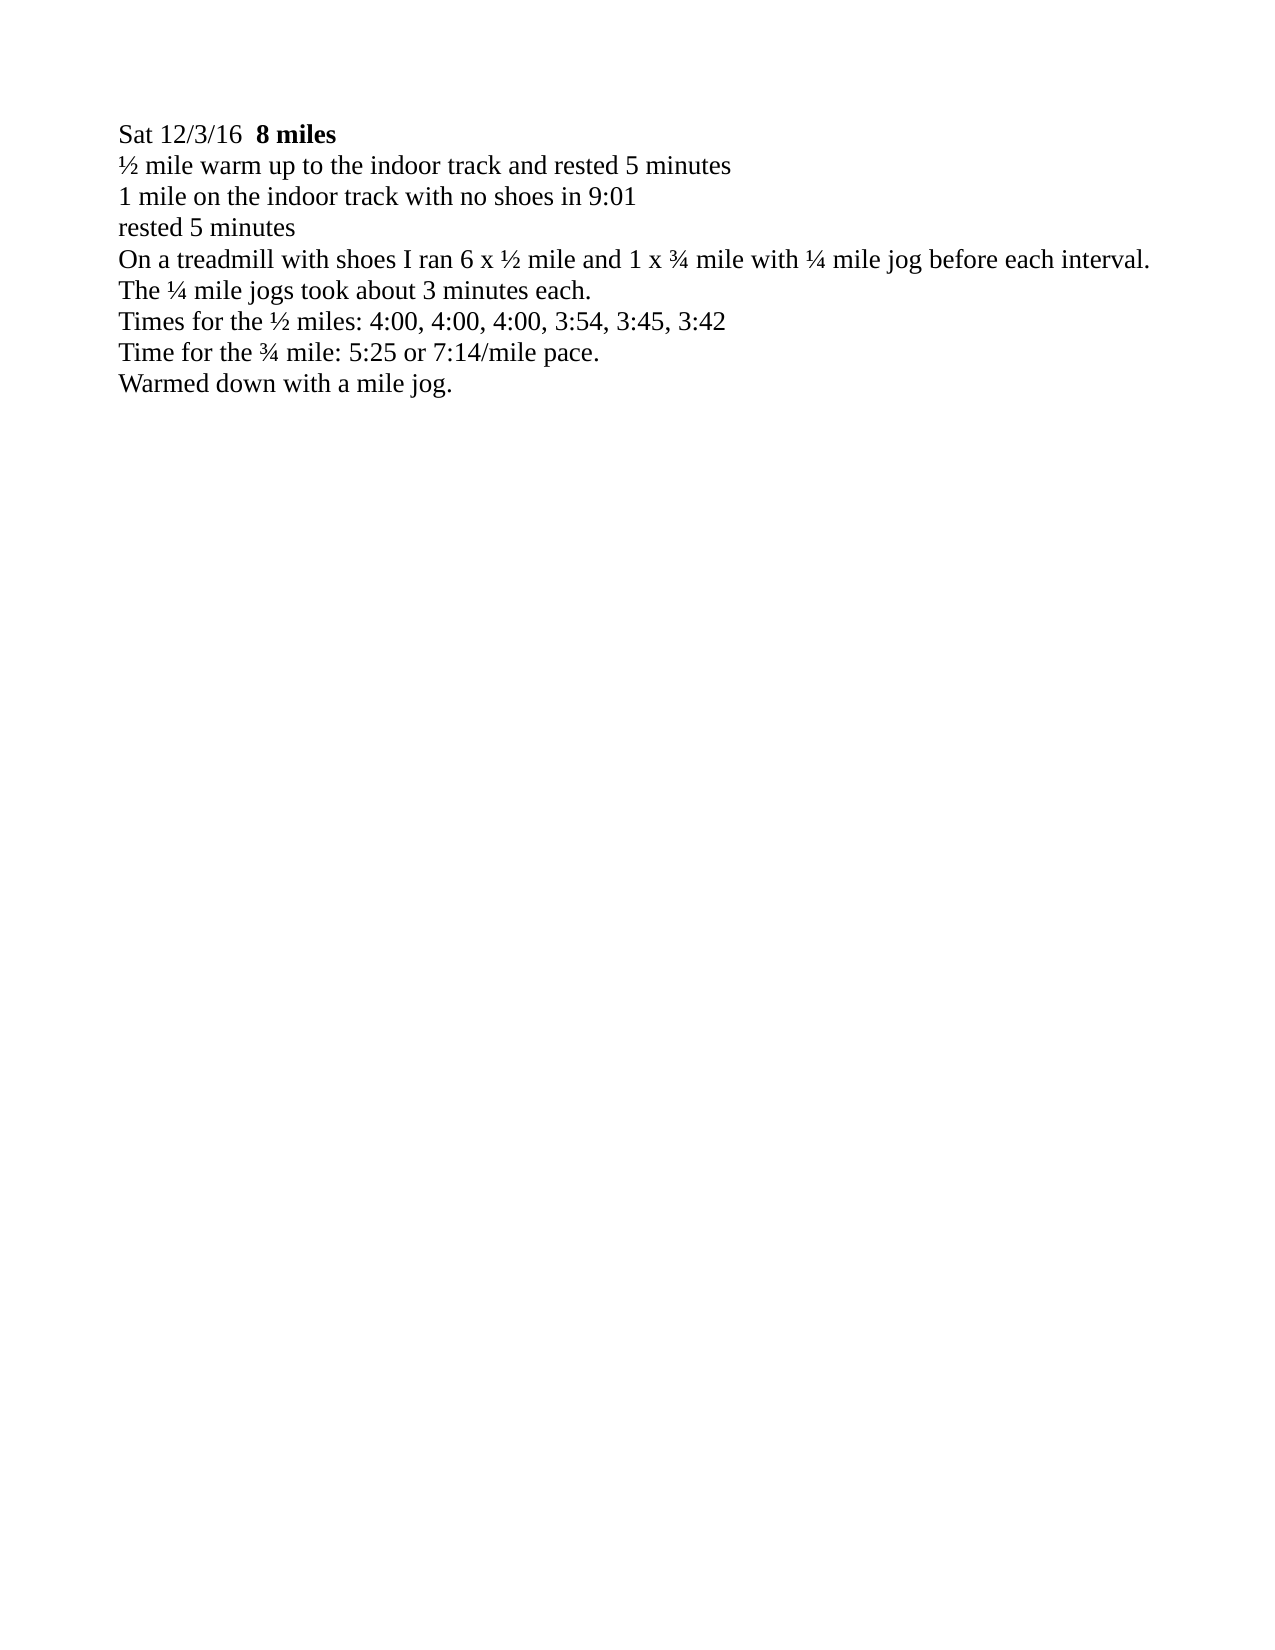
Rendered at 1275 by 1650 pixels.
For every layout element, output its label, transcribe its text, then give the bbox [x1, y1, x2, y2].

text Time for the ¾ mile: 5:25 or 7:14/mile pace. [118, 336, 1157, 367]
text Sat 12/3/16 8 miles [118, 118, 1157, 149]
text 1 mile on the indoor track with no shoes in 9:01 [118, 180, 1157, 212]
text ½ mile warm up to the indoor track and rested 5 minutes [118, 149, 1157, 180]
text On a treadmill with shoes I ran 6 x ½ mile and 1 x ¾ mile with ¼ mile jog before each interval. [118, 243, 1157, 274]
text rested 5 minutes [118, 212, 1157, 243]
text Times for the ½ miles: 4:00, 4:00, 4:00, 3:54, 3:45, 3:42 [118, 305, 1157, 336]
text Warmed down with a mile jog. [118, 367, 1157, 398]
text The ¼ mile jogs took about 3 minutes each. [118, 274, 1157, 305]
